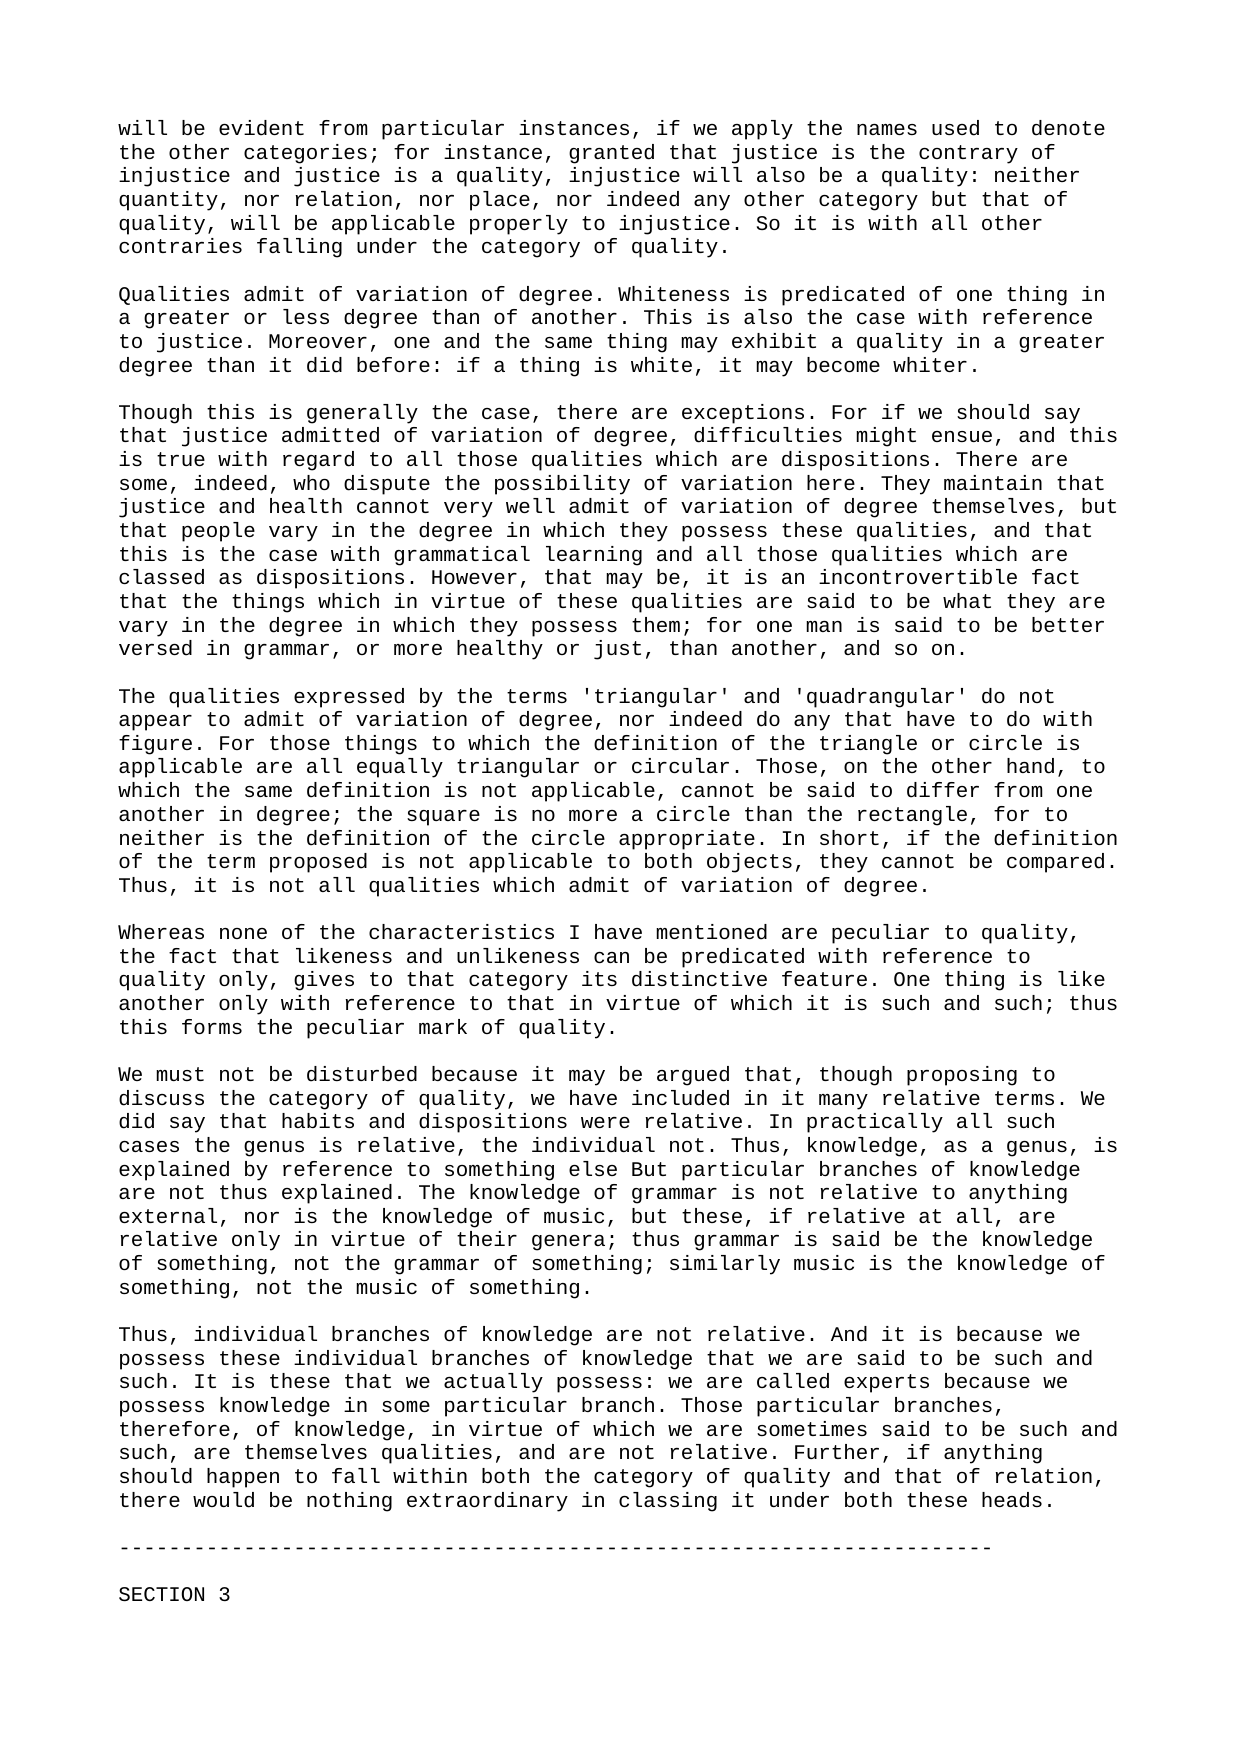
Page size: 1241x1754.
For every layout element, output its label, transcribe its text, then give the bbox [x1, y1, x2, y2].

text ---------------------------------------------------------------------- [118, 1537, 1122, 1561]
text Whereas none of the characteristics I have mentioned are peculiar to quality, the fact that likeness and unlikeness can be predicated with reference to quality only, gives to that category its distinctive feature. One thing is like another only with reference to that in virtue of which it is such and such; thus this forms the peculiar mark of quality. [118, 922, 1122, 1040]
text We must not be disturbed because it may be argued that, though proposing to discuss the category of quality, we have included in it many relative terms. We did say that habits and dispositions were relative. In practically all such cases the genus is relative, the individual not. Thus, knowledge, as a genus, is explained by reference to something else But particular branches of knowledge are not thus explained. The knowledge of grammar is not relative to anything external, nor is the knowledge of music, but these, if relative at all, are relative only in virtue of their genera; thus grammar is said be the knowledge of something, not the grammar of something; similarly music is the knowledge of something, not the music of something. [118, 1064, 1122, 1300]
text will be evident from particular instances, if we apply the names used to denote the other categories; for instance, granted that justice is the contrary of injustice and justice is a quality, injustice will also be a quality: neither quantity, nor relation, nor place, nor indeed any other category but that of quality, will be applicable properly to injustice. So it is with all other contraries falling under the category of quality. [118, 118, 1122, 260]
text The qualities expressed by the terms 'triangular' and 'quadrangular' do not appear to admit of variation of degree, nor indeed do any that have to do with figure. For those things to which the definition of the triangle or circle is applicable are all equally triangular or circular. Those, on the other hand, to which the same definition is not applicable, cannot be said to differ from one another in degree; the square is no more a circle than the rectangle, for to neither is the definition of the circle appropriate. In short, if the definition of the term proposed is not applicable to both objects, they cannot be compared. Thus, it is not all qualities which admit of variation of degree. [118, 686, 1122, 898]
text Thus, individual branches of knowledge are not relative. And it is because we possess these individual branches of knowledge that we are said to be such and such. It is these that we actually possess: we are called experts because we possess knowledge in some particular branch. Those particular branches, therefore, of knowledge, in virtue of which we are sometimes said to be such and such, are themselves qualities, and are not relative. Further, if anything should happen to fall within both the category of quality and that of relation, there would be nothing extraordinary in classing it under both these heads. [118, 1324, 1122, 1513]
text Qualities admit of variation of degree. Whiteness is predicated of one thing in a greater or less degree than of another. This is also the case with reference to justice. Moreover, one and the same thing may exhibit a quality in a greater degree than it did before: if a thing is white, it may become whiter. [118, 284, 1122, 378]
text Though this is generally the case, there are exceptions. For if we should say that justice admitted of variation of degree, difficulties might ensue, and this is true with regard to all those qualities which are dispositions. There are some, indeed, who dispute the possibility of variation here. They maintain that justice and health cannot very well admit of variation of degree themselves, but that people vary in the degree in which they possess these qualities, and that this is the case with grammatical learning and all those qualities which are classed as dispositions. However, that may be, it is an incontrovertible fact that the things which in virtue of these qualities are said to be what they are vary in the degree in which they possess them; for one man is said to be better versed in grammar, or more healthy or just, than another, and so on. [118, 402, 1122, 662]
text SECTION 3 [118, 1584, 1122, 1608]
